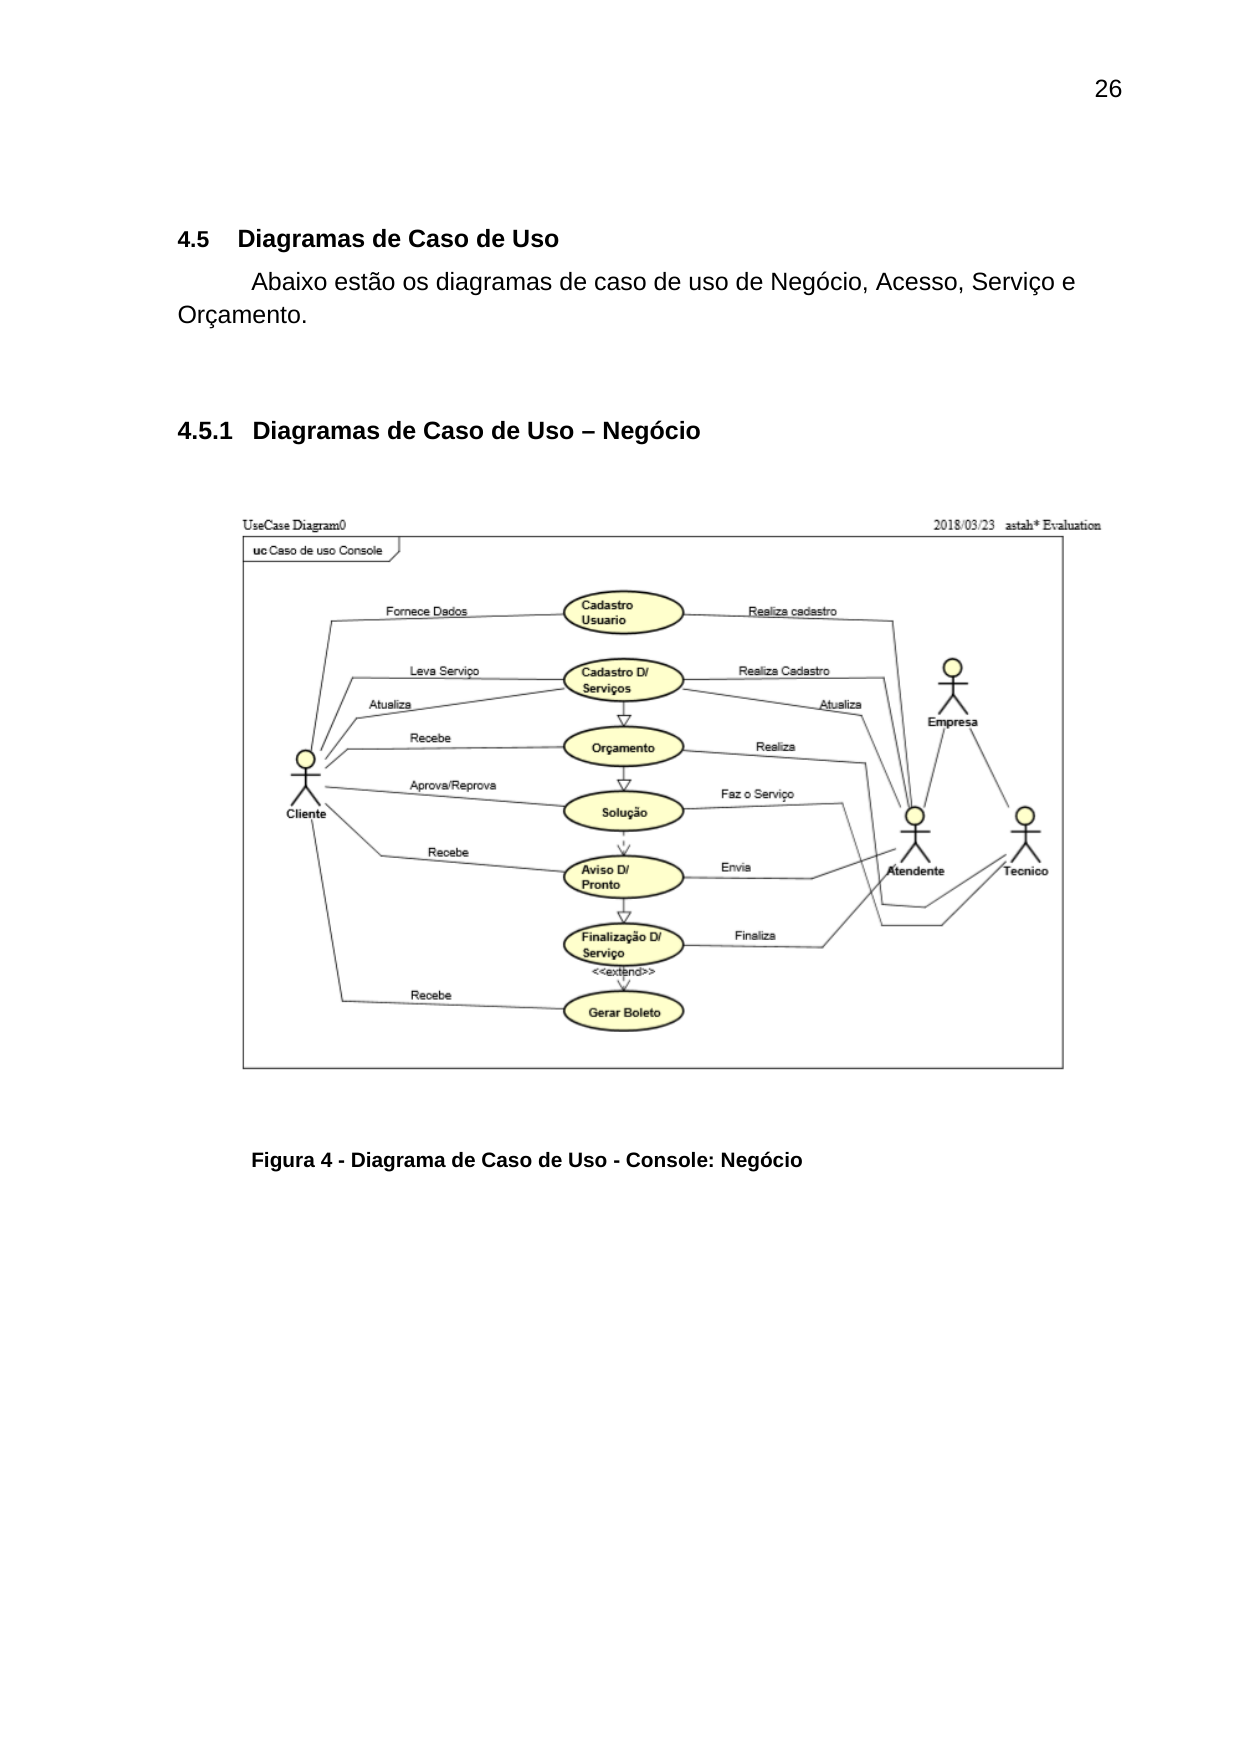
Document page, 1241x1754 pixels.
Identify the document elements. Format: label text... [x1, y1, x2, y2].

subtitle Diagramas de Caso de Uso – Negócio [177, 416, 1122, 445]
subtitle Diagramas de Caso de Uso [177, 224, 1122, 253]
text Abaixo estão os diagramas de caso de uso de Negócio, Acesso, Serviço e Orçamento. [177, 267, 1122, 329]
text Figura 4 - Diagrama de Caso de Uso - Console: Negócio [177, 1148, 1122, 1172]
picture [177, 459, 1157, 1119]
